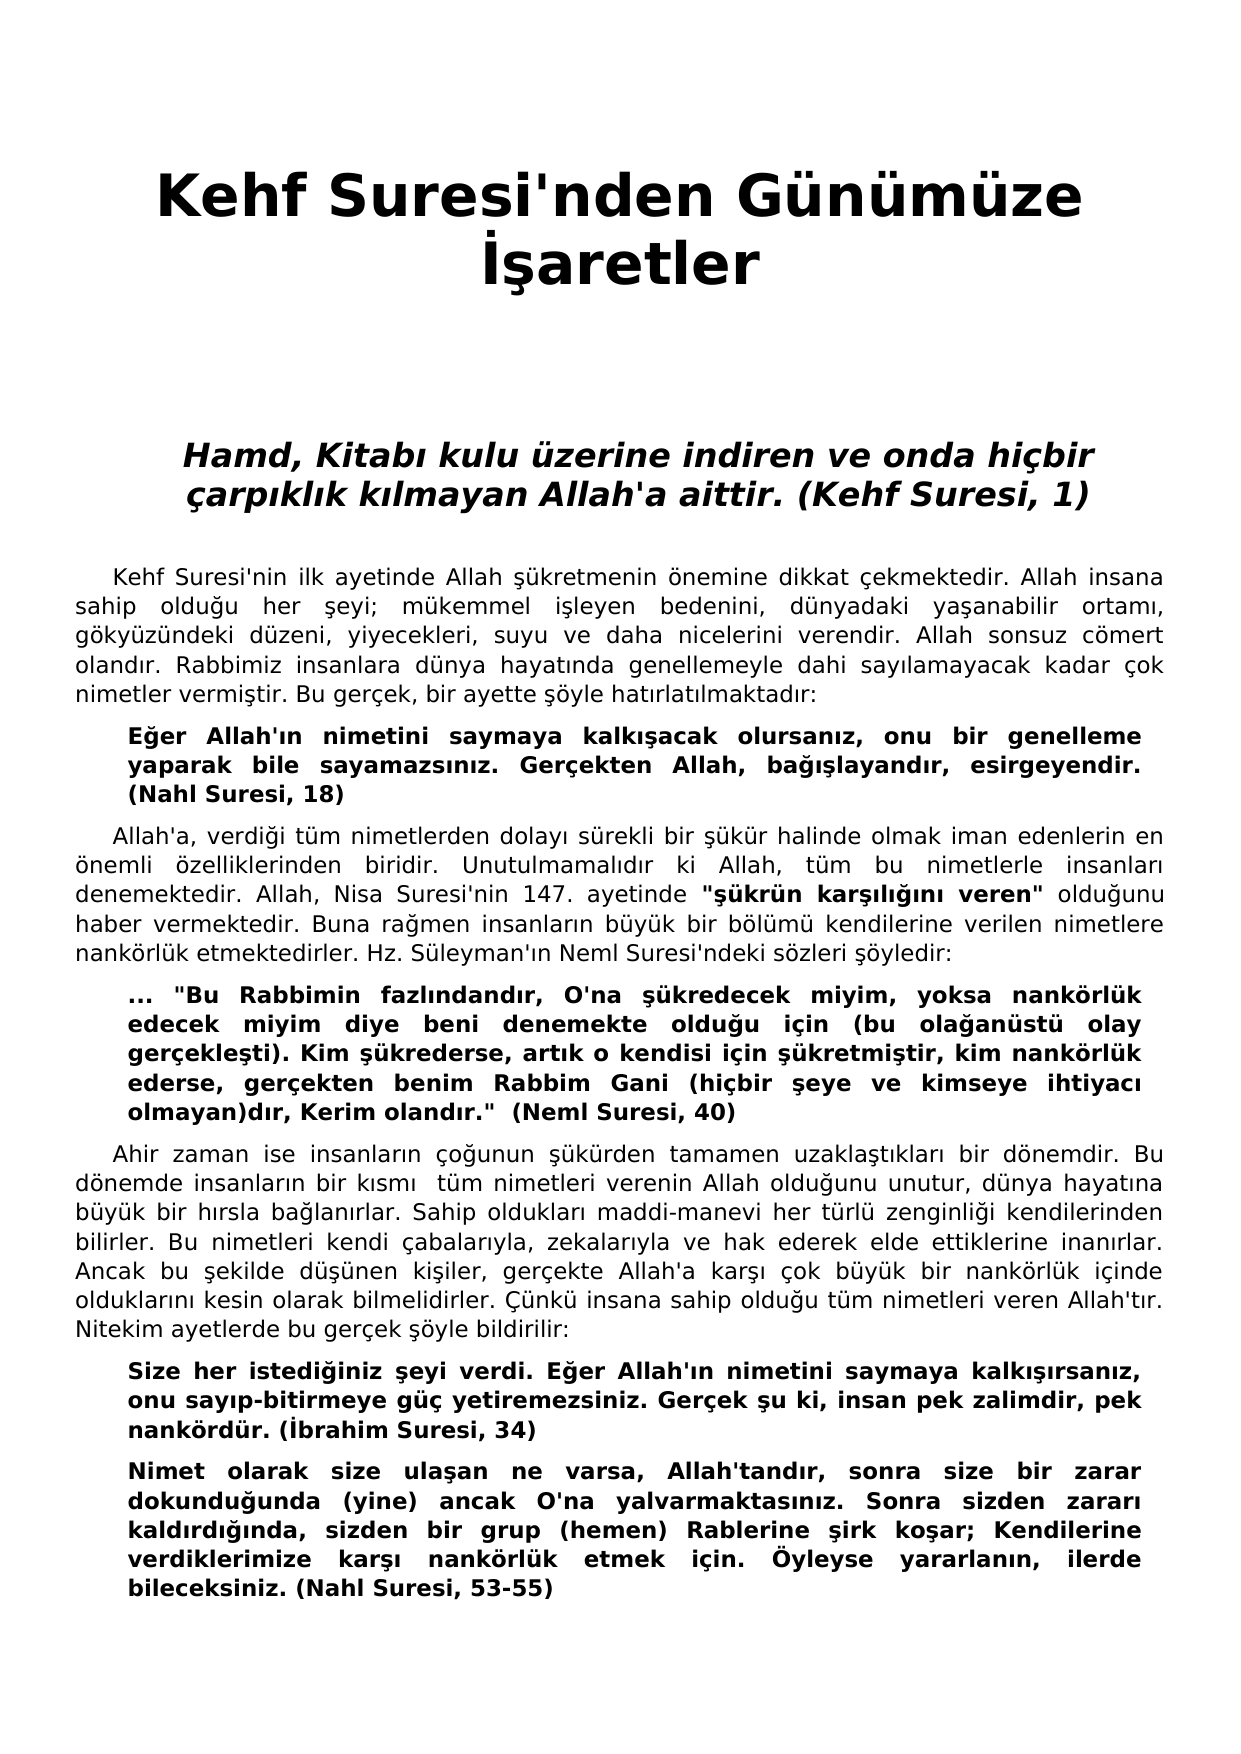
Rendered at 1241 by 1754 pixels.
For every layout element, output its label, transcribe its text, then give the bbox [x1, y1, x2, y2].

subtitle Kehf Suresi'nden Günümüze İşaretler [75, 162, 1165, 298]
subtitle Hamd, Kitabı kulu üzerine indiren ve onda hiçbir çarpıklık kılmayan Allah'a aittir. (Kehf Suresi, 1) [112, 436, 1165, 514]
text ... "Bu Rabbimin fazlındandır, O'na şükredecek miyim, yoksa nankörlük edecek miyim diye beni denemekte olduğu için (bu olağanüstü olay gerçekleşti). Kim şükrederse, artık o kendisi için şükretmiştir, kim nankörlük ederse, gerçekten benim Rabbim Gani (hiçbir şeye ve kimseye ihtiyacı olmayan)dır, Kerim olandır." (Neml Suresi, 40) [127, 982, 1143, 1126]
text Eğer Allah'ın nimetini saymaya kalkışacak olursanız, onu bir genelleme yaparak bile sayamazsınız. Gerçekten Allah, bağışlayandır, esirgeyendir. (Nahl Suresi, 18) [127, 723, 1143, 808]
text Ahir zaman ise insanların çoğunun şükürden tamamen uzaklaştıkları bir dönemdir. Bu dönemde insanların bir kısmı tüm nimetleri verenin Allah olduğunu unutur, dünya hayatına büyük bir hırsla bağlanırlar. Sahip oldukları maddi-manevi her türlü zenginliği kendilerinden bilirler. Bu nimetleri kendi çabalarıyla, zekalarıyla ve hak ederek elde ettiklerine inanırlar. Ancak bu şekilde düşünen kişiler, gerçekte Allah'a karşı çok büyük bir nankörlük içinde olduklarını kesin olarak bilmelidirler. Çünkü insana sahip olduğu tüm nimetleri veren Allah'tır. Nitekim ayetlerde bu gerçek şöyle bildirilir: [75, 1141, 1165, 1343]
text Allah'a, verdiği tüm nimetlerden dolayı sürekli bir şükür halinde olmak iman edenlerin en önemli özelliklerinden biridir. Unutulmamalıdır ki Allah, tüm bu nimetlerle insanları denemektedir. Allah, Nisa Suresi'nin 147. ayetinde "şükrün karşılığını veren" olduğunu haber vermektedir. Buna rağmen insanların büyük bir bölümü kendilerine verilen nimetlere nankörlük etmektedirler. Hz. Süleyman'ın Neml Suresi'ndeki sözleri şöyledir: [75, 823, 1165, 967]
text Size her istediğiniz şeyi verdi. Eğer Allah'ın nimetini saymaya kalkışırsanız, onu sayıp-bitirmeye güç yetiremezsiniz. Gerçek şu ki, insan pek zalimdir, pek nankördür. (İbrahim Suresi, 34) [127, 1358, 1143, 1443]
text Kehf Suresi'nin ilk ayetinde Allah şükretmenin önemine dikkat çekmektedir. Allah insana sahip olduğu her şeyi; mükemmel işleyen bedenini, dünyadaki yaşanabilir ortamı, gökyüzündeki düzeni, yiyecekleri, suyu ve daha nicelerini verendir. Allah sonsuz cömert olandır. Rabbimiz insanlara dünya hayatında genellemeyle dahi sayılamayacak kadar çok nimetler vermiştir. Bu gerçek, bir ayette şöyle hatırlatılmaktadır: [75, 564, 1165, 708]
text Nimet olarak size ulaşan ne varsa, Allah'tandır, sonra size bir zarar dokunduğunda (yine) ancak O'na yalvarmaktasınız. Sonra sizden zararı kaldırdığında, sizden bir grup (hemen) Rablerine şirk koşar; Kendilerine verdiklerimize karşı nankörlük etmek için. Öyleyse yararlanın, ilerde bileceksiniz. (Nahl Suresi, 53-55) [127, 1458, 1143, 1602]
